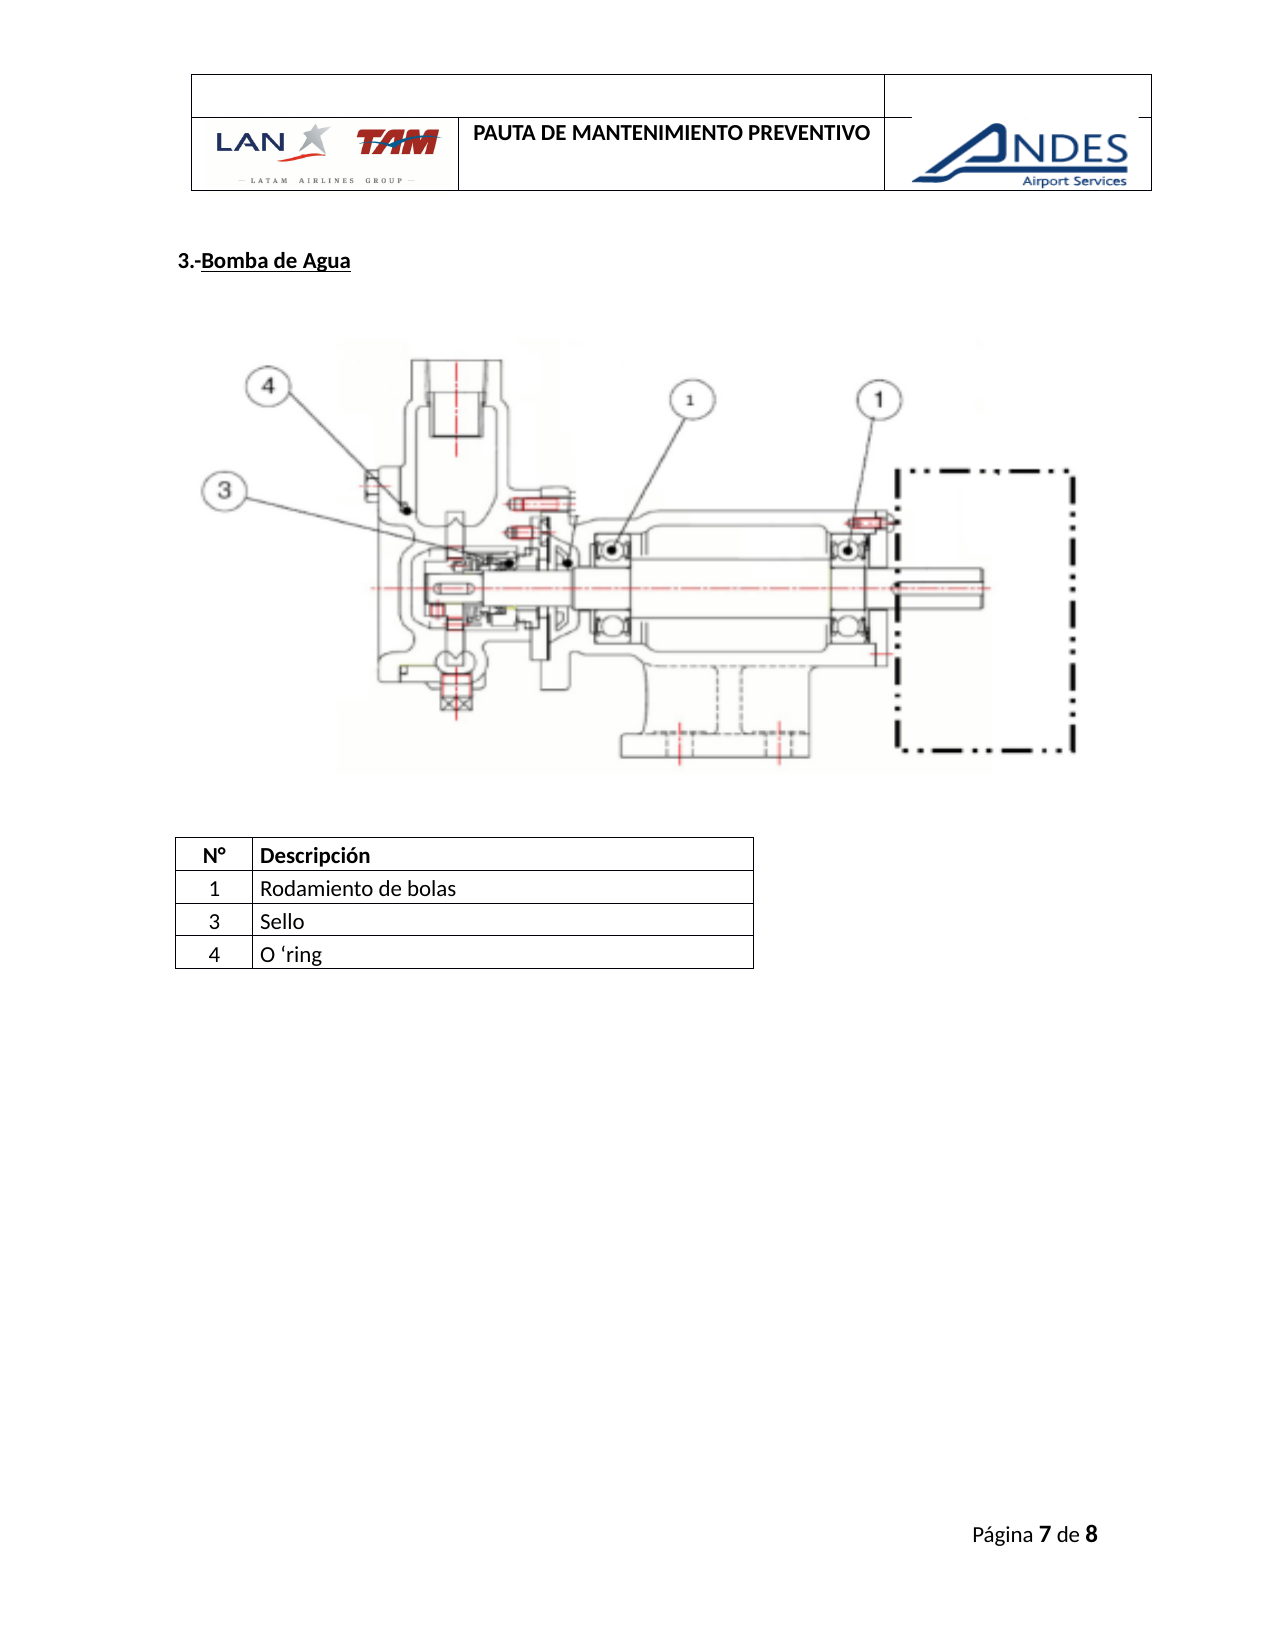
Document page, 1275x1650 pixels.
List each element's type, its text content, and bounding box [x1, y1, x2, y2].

table_cell 1 [176, 871, 252, 902]
picture [204, 118, 454, 190]
table_header N° [176, 838, 252, 870]
text 3.-Bomba de Agua [177, 247, 1098, 275]
table_cell Sello [253, 904, 753, 935]
picture [204, 191, 454, 195]
table_cell 4 [176, 936, 252, 968]
table_cell Rodamiento de bolas [253, 871, 753, 902]
table_cell O ‘ring [253, 936, 753, 968]
table_header Descripción [253, 838, 753, 870]
picture [177, 330, 1143, 809]
picture [911, 117, 1139, 190]
table_cell 3 [176, 904, 252, 935]
